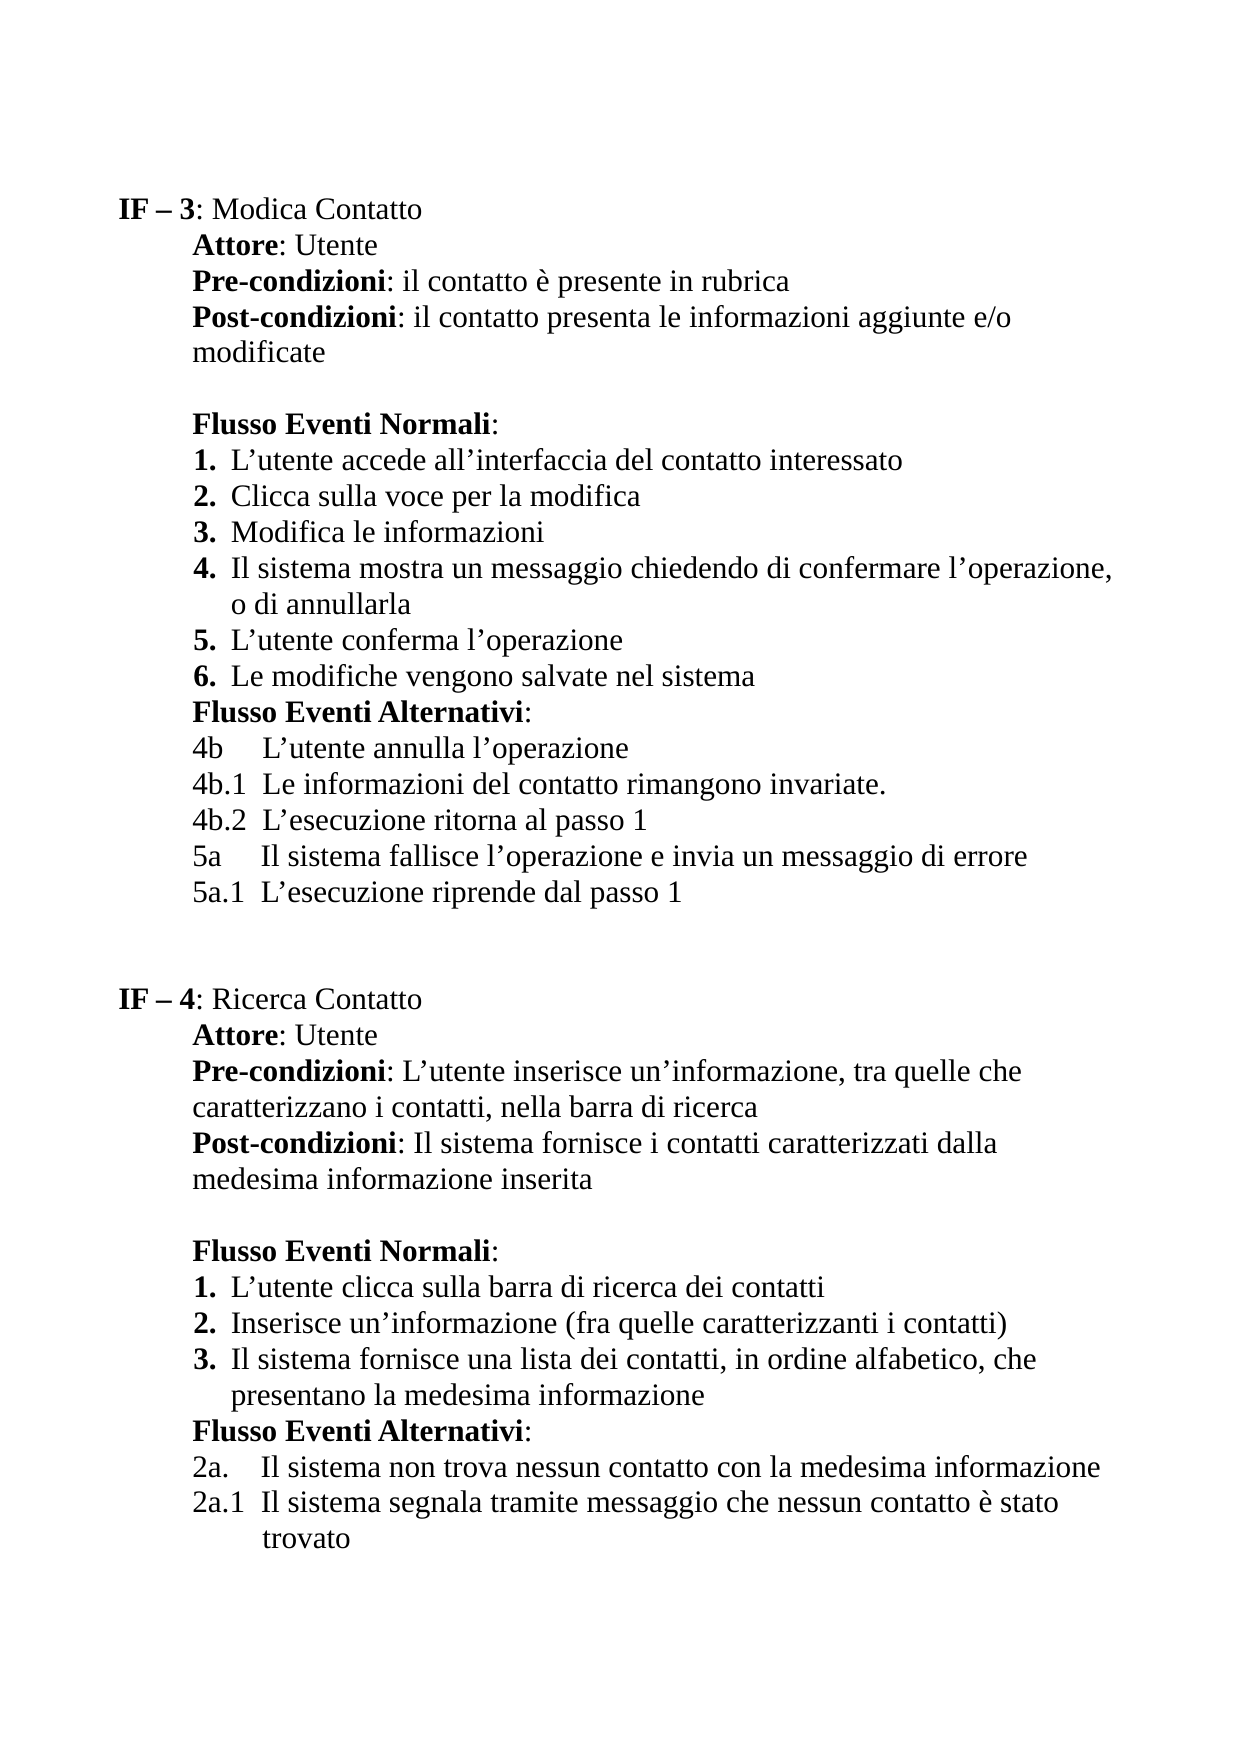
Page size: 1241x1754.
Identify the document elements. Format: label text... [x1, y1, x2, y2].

list Il sistema mostra un messaggio chiedendo di confermare l’operazione, o di annullarla [193, 549, 1122, 621]
text 4b.2 L’esecuzione ritorna al passo 1 [118, 801, 1122, 837]
text 5a.1 L’esecuzione riprende dal passo 1 [118, 873, 1122, 909]
text IF – 3: Modica Contatto [118, 190, 1122, 226]
text Flusso Eventi Alternativi: [118, 693, 1122, 729]
list L’utente accede all’interfaccia del contatto interessato [193, 442, 1122, 477]
list L’utente clicca sulla barra di ricerca dei contatti [193, 1268, 1122, 1304]
text Flusso Eventi Normali: [118, 406, 1122, 442]
text 4b L’utente annulla l’operazione [118, 729, 1122, 765]
text Attore: Utente [118, 226, 1122, 262]
list Clicca sulla voce per la modifica [193, 477, 1122, 513]
text Post-condizioni: il contatto presenta le informazioni aggiunte e/o modificate [118, 298, 1122, 370]
text 5a Il sistema fallisce l’operazione e invia un messaggio di errore [118, 837, 1122, 873]
text 4b.1 Le informazioni del contatto rimangono invariate. [118, 765, 1122, 801]
text Pre-condizioni: il contatto è presente in rubrica [118, 262, 1122, 298]
list Le modifiche vengono salvate nel sistema [193, 657, 1122, 693]
list L’utente conferma l’operazione [193, 621, 1122, 657]
text IF – 4: Ricerca Contatto [118, 981, 1122, 1017]
text Flusso Eventi Alternativi: [118, 1412, 1122, 1448]
text Flusso Eventi Normali: [118, 1232, 1122, 1268]
text 2a. Il sistema non trova nessun contatto con la medesima informazione [118, 1448, 1122, 1484]
list Modifica le informazioni [193, 513, 1122, 549]
text 2a.1 Il sistema segnala tramite messaggio che nessun contatto è stato trovato [118, 1484, 1122, 1556]
text Pre-condizioni: L’utente inserisce un’informazione, tra quelle che caratterizzano i contatti, nella barra di ricerca [118, 1052, 1122, 1124]
text Post-condizioni: Il sistema fornisce i contatti caratterizzati dalla medesima informazione inserita [118, 1124, 1122, 1196]
text Attore: Utente [118, 1017, 1122, 1052]
list Inserisce un’informazione (fra quelle caratterizzanti i contatti) [193, 1304, 1122, 1340]
list Il sistema fornisce una lista dei contatti, in ordine alfabetico, che presentano la medesima informazione [193, 1340, 1122, 1412]
